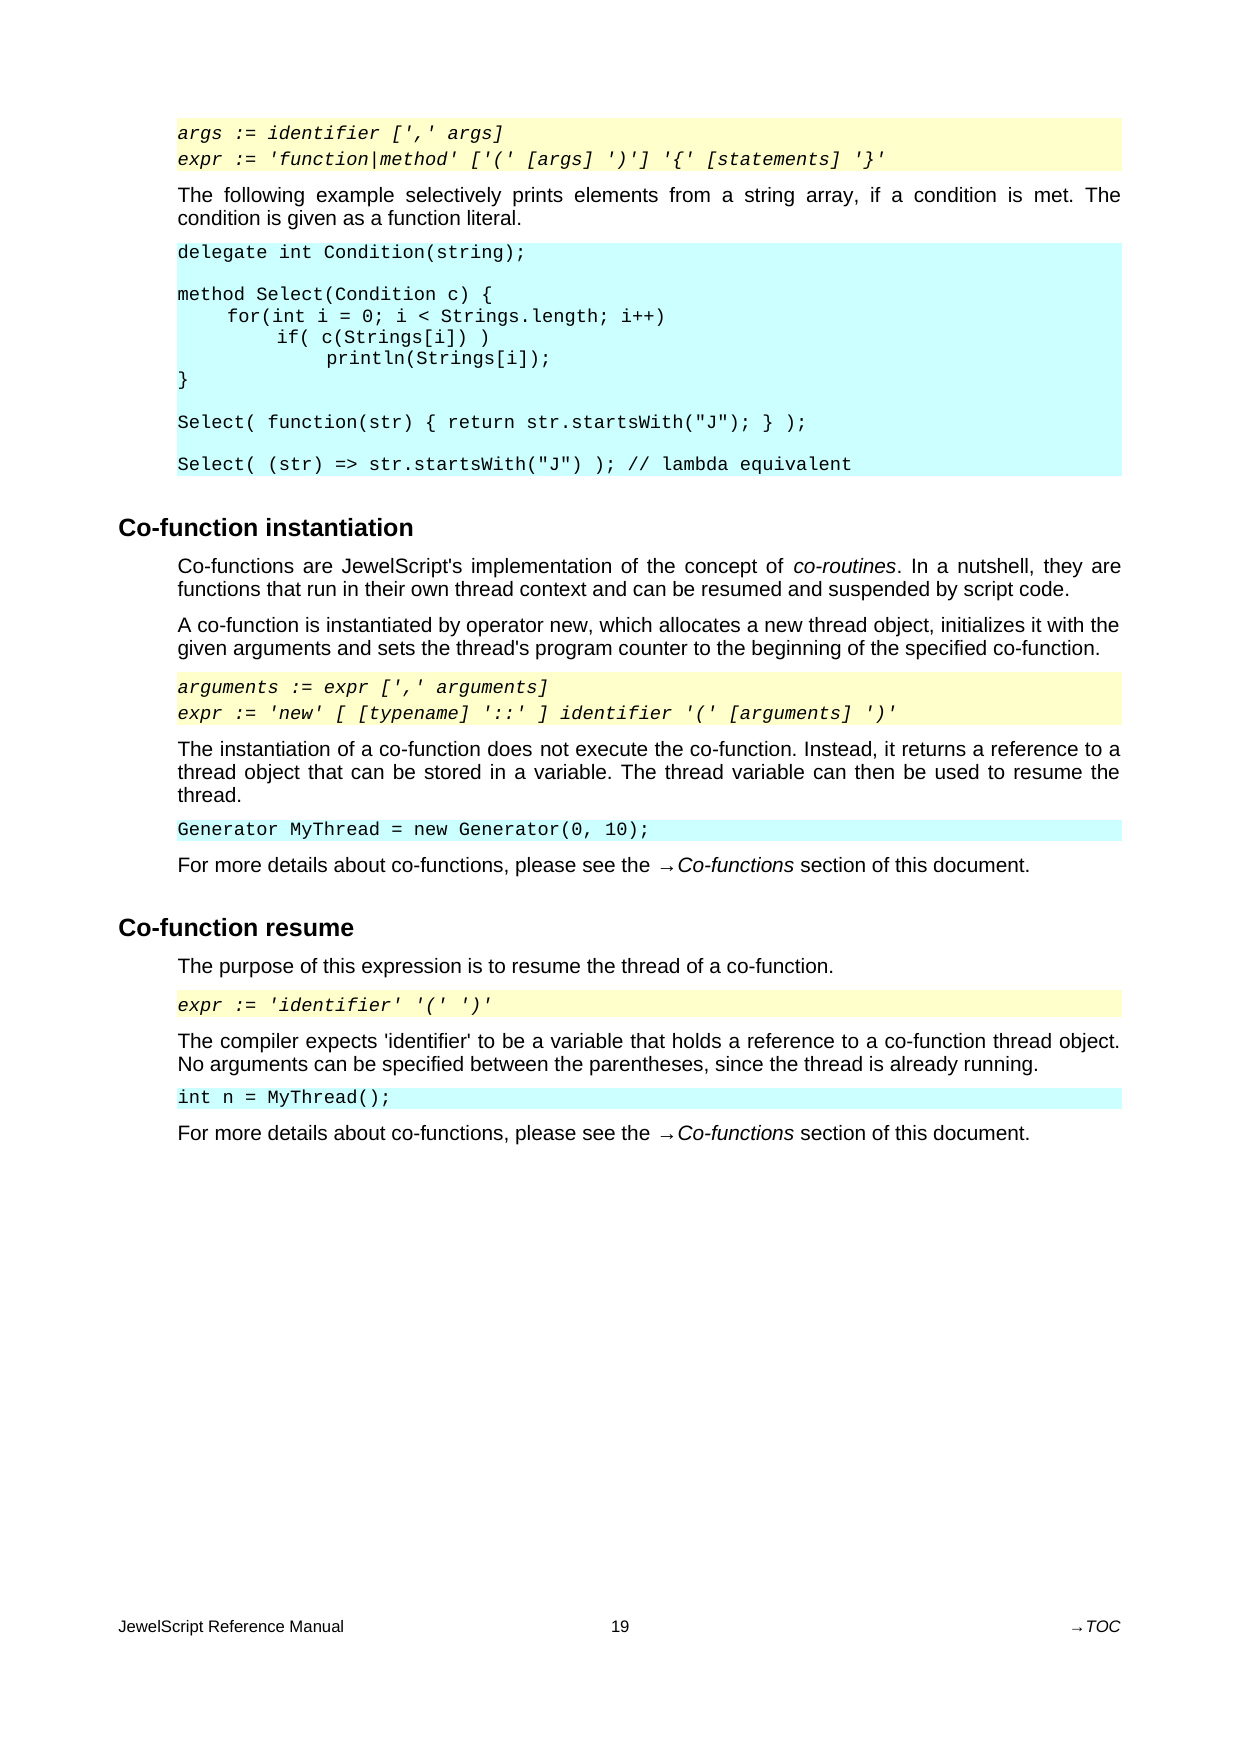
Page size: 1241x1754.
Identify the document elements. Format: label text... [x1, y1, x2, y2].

subtitle Co-function instantiation [118, 514, 1122, 542]
text The purpose of this expression is to resume the thread of a co-function. [177, 954, 1122, 978]
text The instantiation of a co-function does not execute the co-function. Instead, it returns a reference to a thread object that can be stored in a variable. The thread variable can then be used to resume the thread. [177, 738, 1122, 807]
text delegate int Condition(string); method Select(Condition c) { for(int i = 0; i < Strings.length; i++) if( c(Strings[i]) ) println(Strings[i]); } Select( function(str) { return str.startsWith("J"); } ); Select( (str) => str.startsWith("J") ); // lambda equivalent [177, 243, 1122, 476]
subtitle Co-function resume [118, 914, 1122, 942]
text For more details about co-functions, please see the →Co-functions section of this document. [177, 853, 1122, 877]
text Co-functions are JewelScript's implementation of the concept of co-routines. In a nutshell, they are functions that run in their own thread context and can be resumed and suspended by script code. [177, 554, 1122, 601]
text Generator MyThread = new Generator(0, 10); [177, 820, 1122, 841]
text expr := 'identifier' '(' ')' [177, 990, 1122, 1017]
text args := identifier [',' args] expr := 'function|method' ['(' [args] ')'] '{' [statements] '}' [177, 118, 1122, 171]
text arguments := expr [',' arguments] expr := 'new' [ [typename] '::' ] identifier '(' [arguments] ')' [177, 672, 1122, 725]
text int n = MyThread(); [177, 1088, 1122, 1109]
text For more details about co-functions, please see the →Co-functions section of this document. [177, 1122, 1122, 1145]
text The compiler expects 'identifier' to be a variable that holds a reference to a co-function thread object. No arguments can be specified between the parentheses, since the thread is already running. [177, 1029, 1122, 1076]
text A co-function is instantiated by operator new, which allocates a new thread object, initializes it with the given arguments and sets the thread's program counter to the beginning of the specified co-function. [177, 613, 1122, 659]
text The following example selectively prints elements from a string array, if a condition is met. The condition is given as a function literal. [177, 184, 1122, 230]
